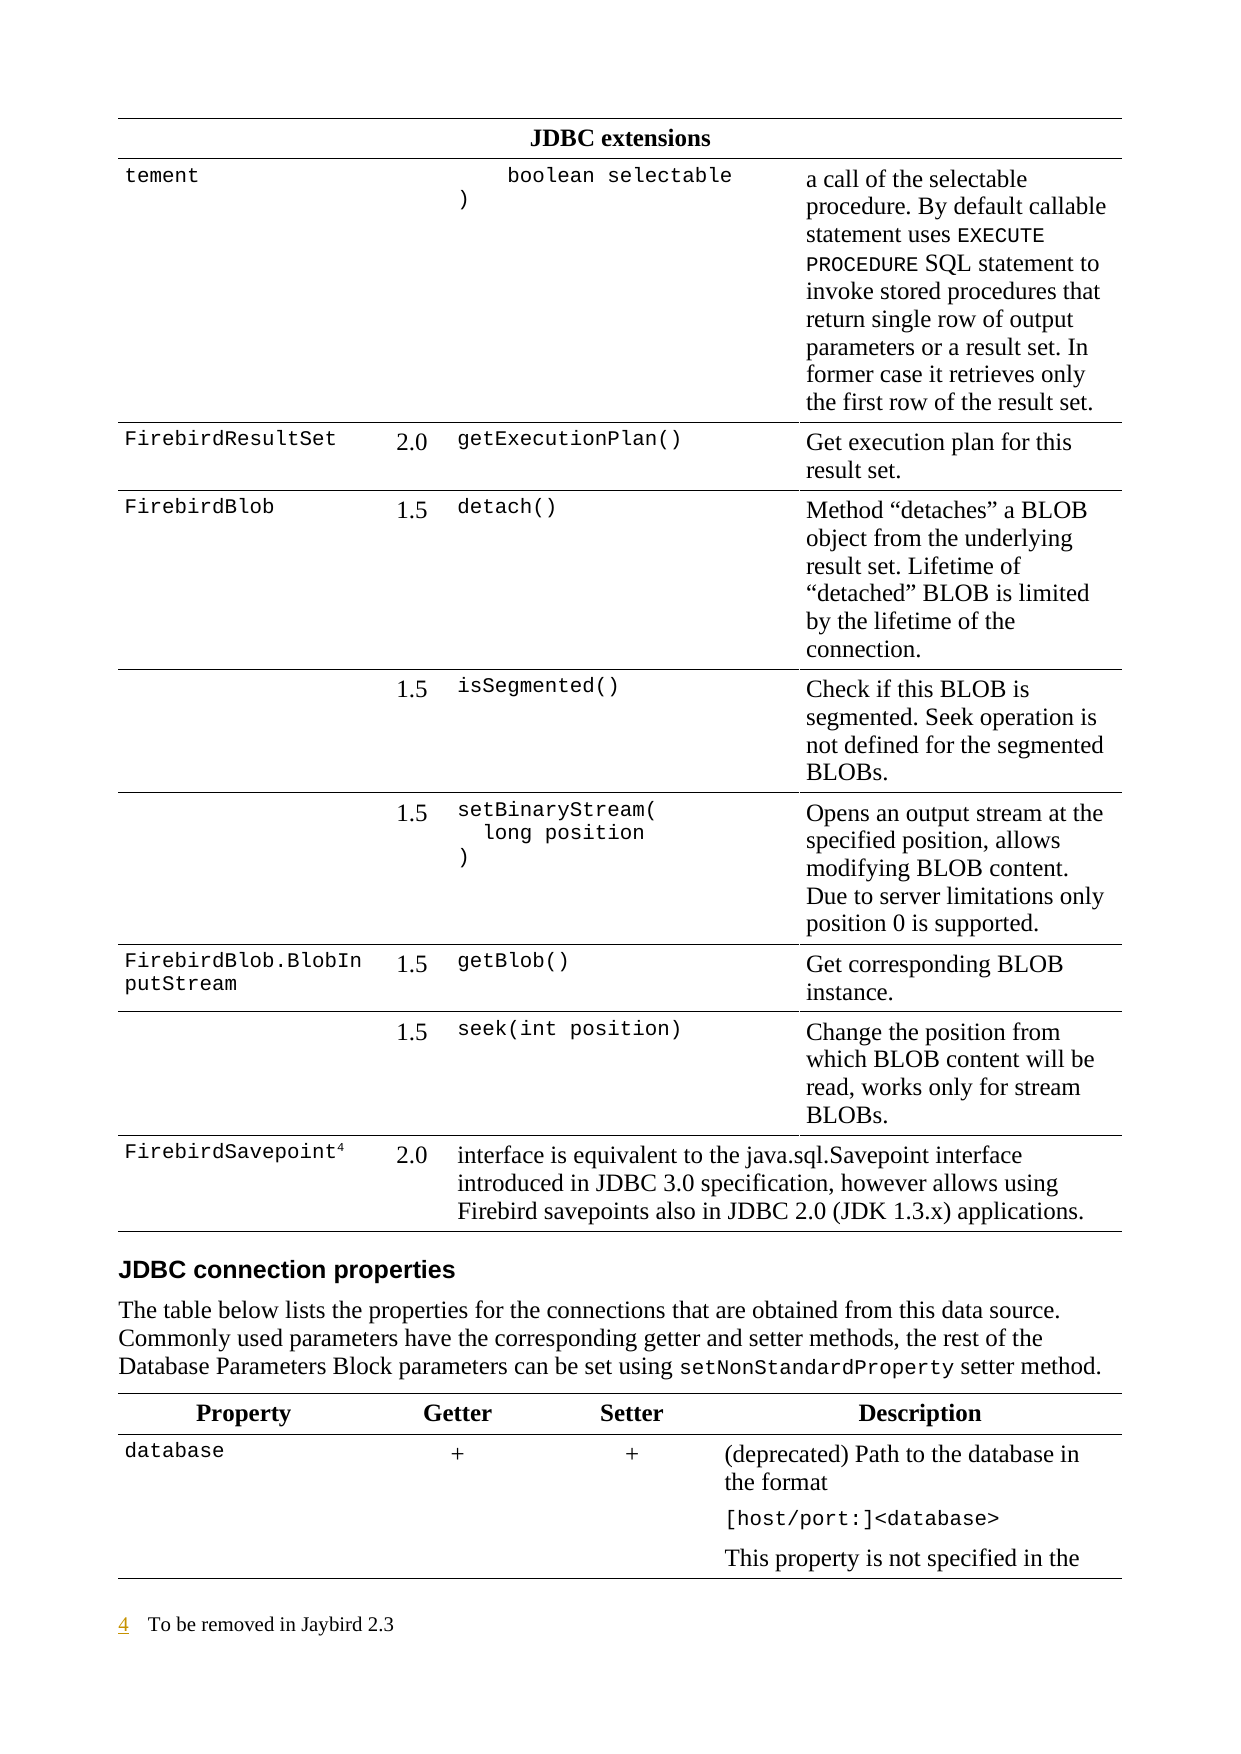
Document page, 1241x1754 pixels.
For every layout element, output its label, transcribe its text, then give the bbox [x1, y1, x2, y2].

table_cell Get execution plan for this result set. [800, 423, 1122, 490]
table_cell getExecutionPlan() [451, 423, 799, 490]
text The table below lists the properties for the connections that are obtained from this data source. Commonly used parameters have the corresponding getter and setter methods, the rest of the Database Parameters Block parameters can be set using setNonStandardProperty setter method. [118, 1296, 1122, 1380]
table_cell FirebirdBlob.BlobInputStream [118, 945, 373, 1011]
table_cell + [546, 1435, 718, 1578]
table_cell setBinaryStream( long position ) [451, 793, 799, 944]
table_cell 2.0 [373, 1136, 451, 1231]
table_header Property [118, 1394, 369, 1434]
table_cell FirebirdResultSet [118, 423, 373, 490]
table_cell 2.0 [373, 423, 451, 490]
table_cell tement [118, 159, 373, 422]
table_header Getter [369, 1394, 546, 1434]
table_cell (deprecated) Path to the database in the format [host/port:]<database> This property is not specified in the [718, 1435, 1122, 1578]
table_cell [373, 159, 451, 422]
table_cell [118, 670, 373, 792]
table_cell Opens an output stream at the specified position, allows modifying BLOB content. Due to server limitations only position 0 is supported. [800, 793, 1122, 944]
table_cell + [369, 1435, 546, 1578]
table_cell getBlob() [451, 945, 799, 1011]
table_cell seek(int position) [451, 1012, 799, 1135]
table_header Description [718, 1394, 1122, 1434]
table_cell interface is equivalent to the java.sql.Savepoint interface introduced in JDBC 3.0 specification, however allows using Firebird savepoints also in JDBC 2.0 (JDK 1.3.x) applications. [451, 1136, 1122, 1231]
table_cell 1.5 [373, 793, 451, 944]
table_cell a call of the selectable procedure. By default callable statement uses EXECUTE PROCEDURE SQL statement to invoke stored procedures that return single row of output parameters or a result set. In former case it retrieves only the first row of the result set. [800, 159, 1122, 422]
table_cell Get corresponding BLOB instance. [800, 945, 1122, 1011]
table_cell FirebirdBlob [118, 491, 373, 669]
table_cell [118, 793, 373, 944]
table_cell FirebirdSavepoint [118, 1136, 373, 1231]
table_cell detach() [451, 491, 799, 669]
table_cell Method “detaches” a BLOB object from the underlying result set. Lifetime of “detached” BLOB is limited by the lifetime of the connection. [800, 491, 1122, 669]
table_cell 1.5 [373, 670, 451, 792]
table_cell 1.5 [373, 1012, 451, 1135]
table_cell [118, 1012, 373, 1135]
table_header JDBC extensions [118, 119, 1122, 158]
table_header Setter [546, 1394, 718, 1434]
table_cell boolean selectable ) [451, 159, 799, 422]
table_cell Change the position from which BLOB content will be read, works only for stream BLOBs. [800, 1012, 1122, 1135]
table_cell Check if this BLOB is segmented. Seek operation is not defined for the segmented BLOBs. [800, 670, 1122, 792]
table_cell database [118, 1435, 369, 1578]
table_cell isSegmented() [451, 670, 799, 792]
table_cell 1.5 [373, 491, 451, 669]
table_cell 1.5 [373, 945, 451, 1011]
